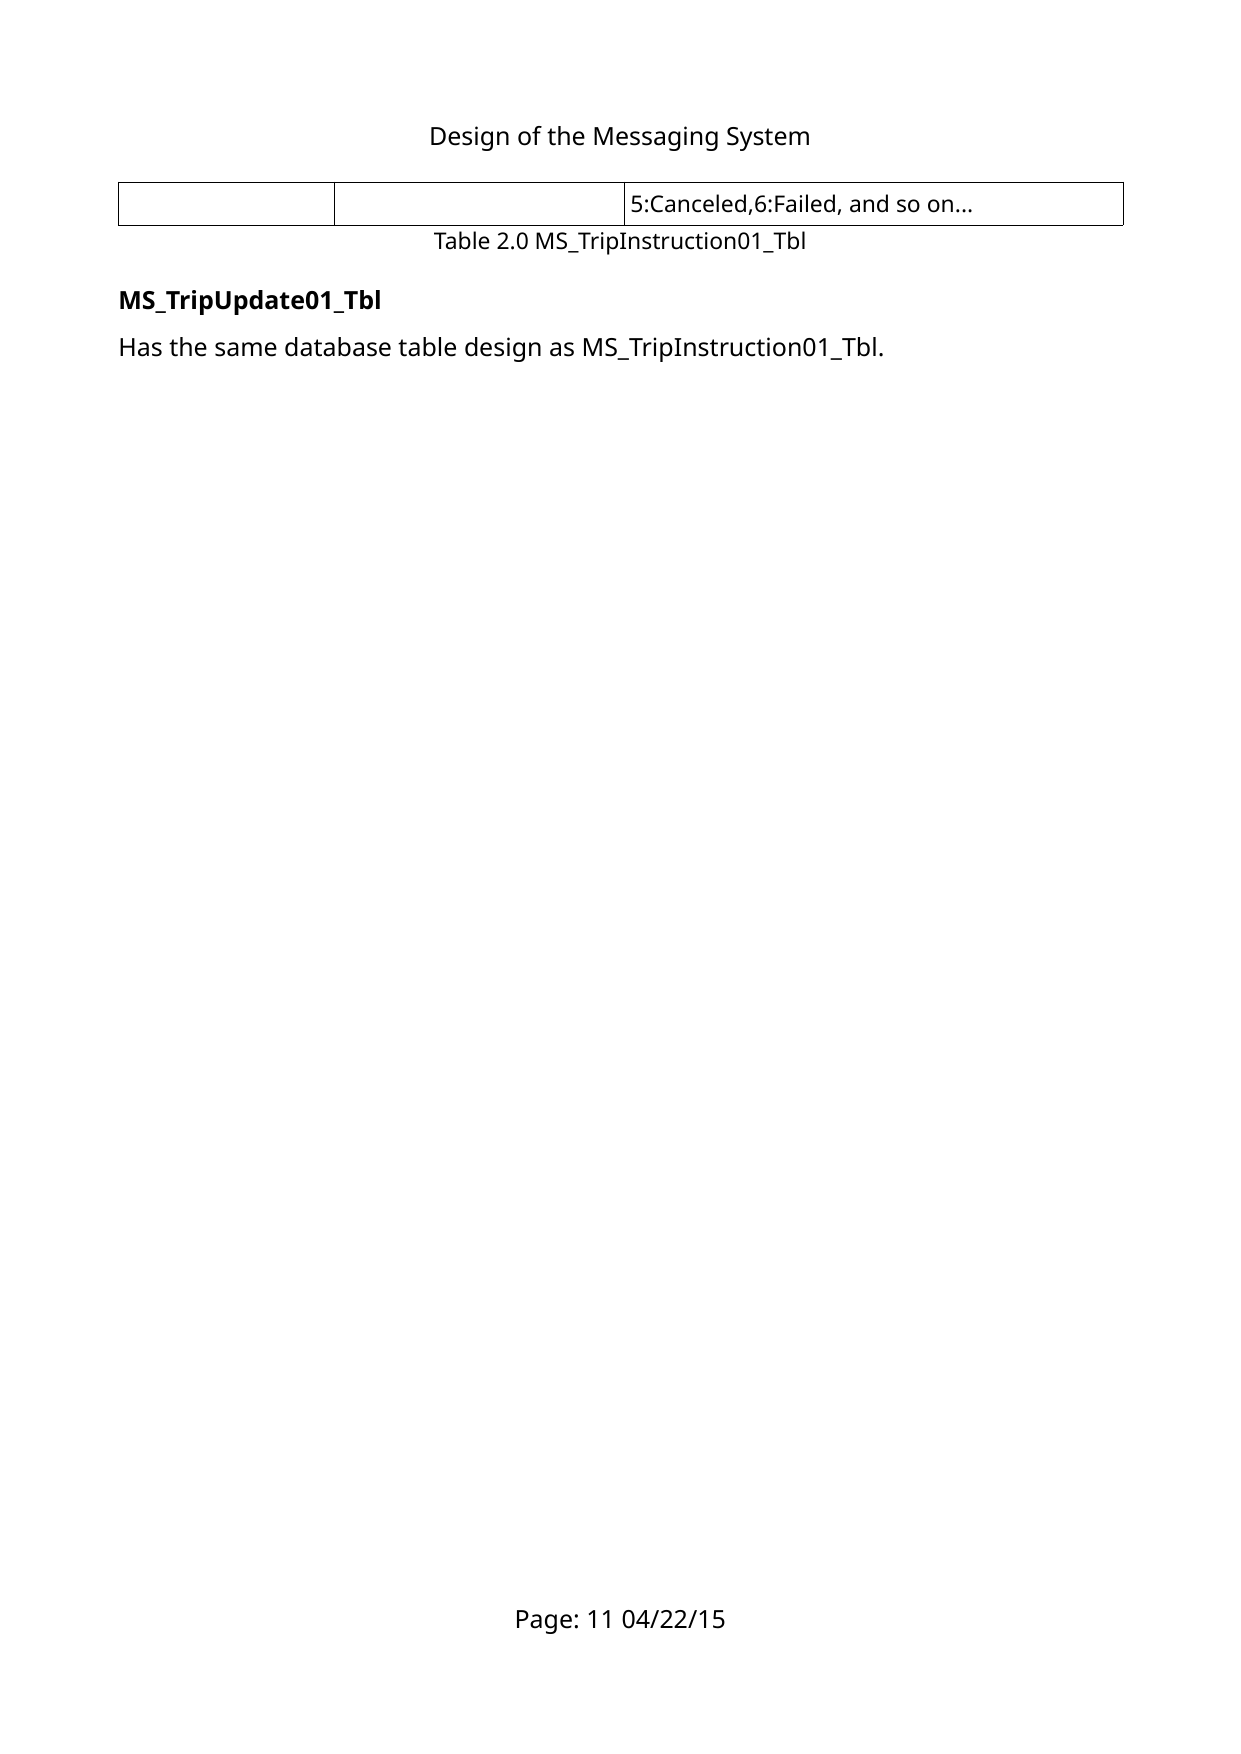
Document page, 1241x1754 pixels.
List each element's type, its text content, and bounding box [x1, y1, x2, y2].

table_cell 5:Canceled,6:Failed, and so on... [625, 183, 1123, 224]
table_cell [335, 183, 624, 224]
table_cell [119, 183, 334, 224]
text Has the same database table design as MS_TripInstruction01_Tbl. [118, 329, 1122, 363]
text Table 2.0 MS_TripInstruction01_Tbl [118, 226, 1122, 256]
subtitle MS_TripUpdate01_Tbl [118, 283, 1122, 317]
